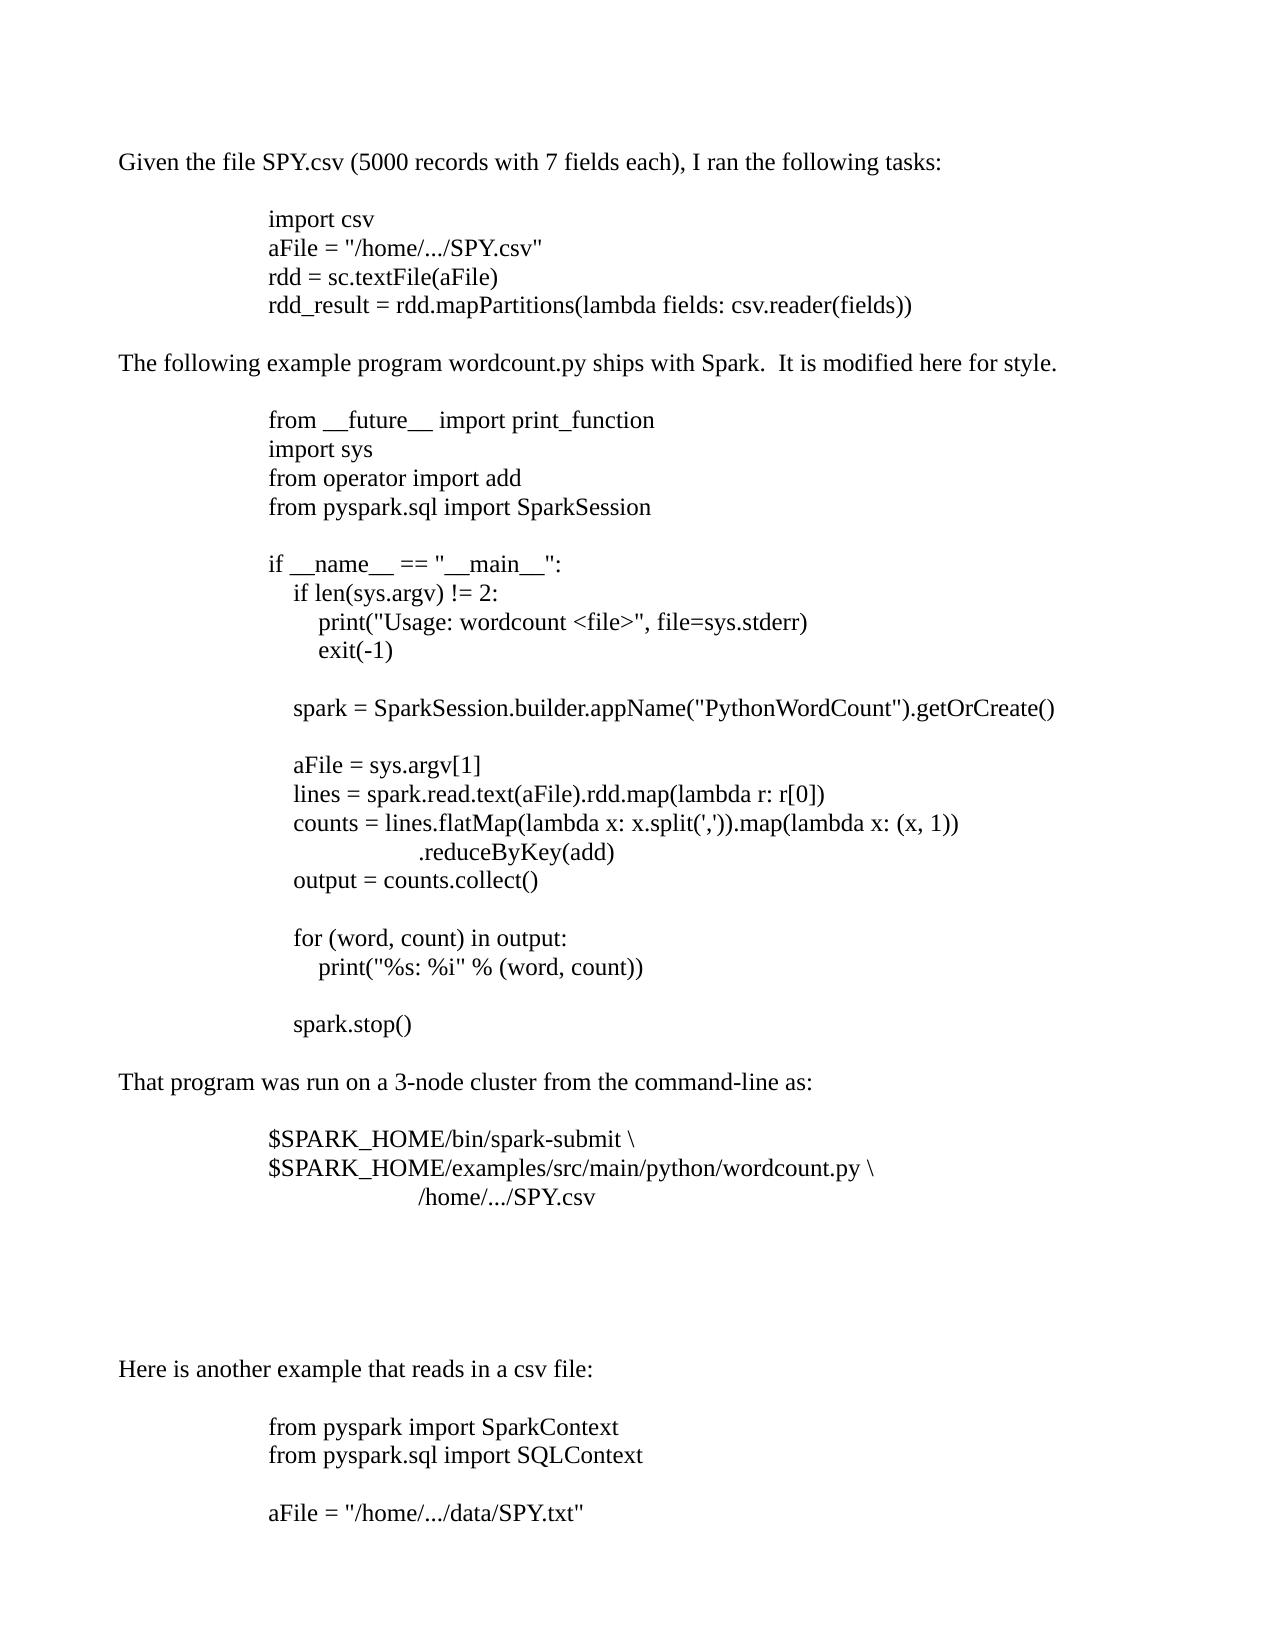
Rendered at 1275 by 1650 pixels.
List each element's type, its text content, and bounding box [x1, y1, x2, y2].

text exit(-1) [118, 636, 1157, 664]
text lines = spark.read.text(aFile).rdd.map(lambda r: r[0]) [118, 779, 1157, 808]
text Given the file SPY.csv (5000 records with 7 fields each), I ran the following tasks: [118, 147, 1157, 176]
text import sys [118, 434, 1157, 463]
text if len(sys.argv) != 2: [118, 578, 1157, 607]
text print("%s: %i" % (word, count)) [118, 952, 1157, 981]
text That program was run on a 3-node cluster from the command-line as: [118, 1067, 1157, 1096]
text .reduceByKey(add) [118, 837, 1157, 866]
text from pyspark.sql import SQLContext [118, 1441, 1157, 1469]
text aFile = sys.argv[1] [118, 751, 1157, 779]
text aFile = "/home/.../SPY.csv" [118, 233, 1157, 262]
text The following example program wordcount.py ships with Spark. It is modified here for style. [118, 348, 1157, 377]
text Here is another example that reads in a csv file: [118, 1354, 1157, 1383]
text /home/.../SPY.csv [118, 1182, 1157, 1211]
text output = counts.collect() [118, 866, 1157, 894]
text print("Usage: wordcount <file>", file=sys.stderr) [118, 607, 1157, 636]
text rdd = sc.textFile(aFile) [118, 262, 1157, 291]
text from pyspark import SparkContext [118, 1412, 1157, 1441]
text $SPARK_HOME/bin/spark-submit \ $SPARK_HOME/examples/src/main/python/wordcount.py \ [118, 1124, 1157, 1182]
text from operator import add [118, 463, 1157, 492]
text if __name__ == "__main__": [118, 549, 1157, 578]
text rdd_result = rdd.mapPartitions(lambda fields: csv.reader(fields)) [118, 291, 1157, 319]
text counts = lines.flatMap(lambda x: x.split(',')).map(lambda x: (x, 1)) [118, 808, 1157, 837]
text from __future__ import print_function [118, 406, 1157, 434]
text from pyspark.sql import SparkSession [118, 492, 1157, 521]
text spark = SparkSession.builder.appName("PythonWordCount").getOrCreate() [118, 693, 1157, 722]
text import csv [118, 204, 1157, 233]
text spark.stop() [118, 1009, 1157, 1038]
text aFile = "/home/.../data/SPY.txt" [118, 1498, 1157, 1527]
text for (word, count) in output: [118, 923, 1157, 952]
